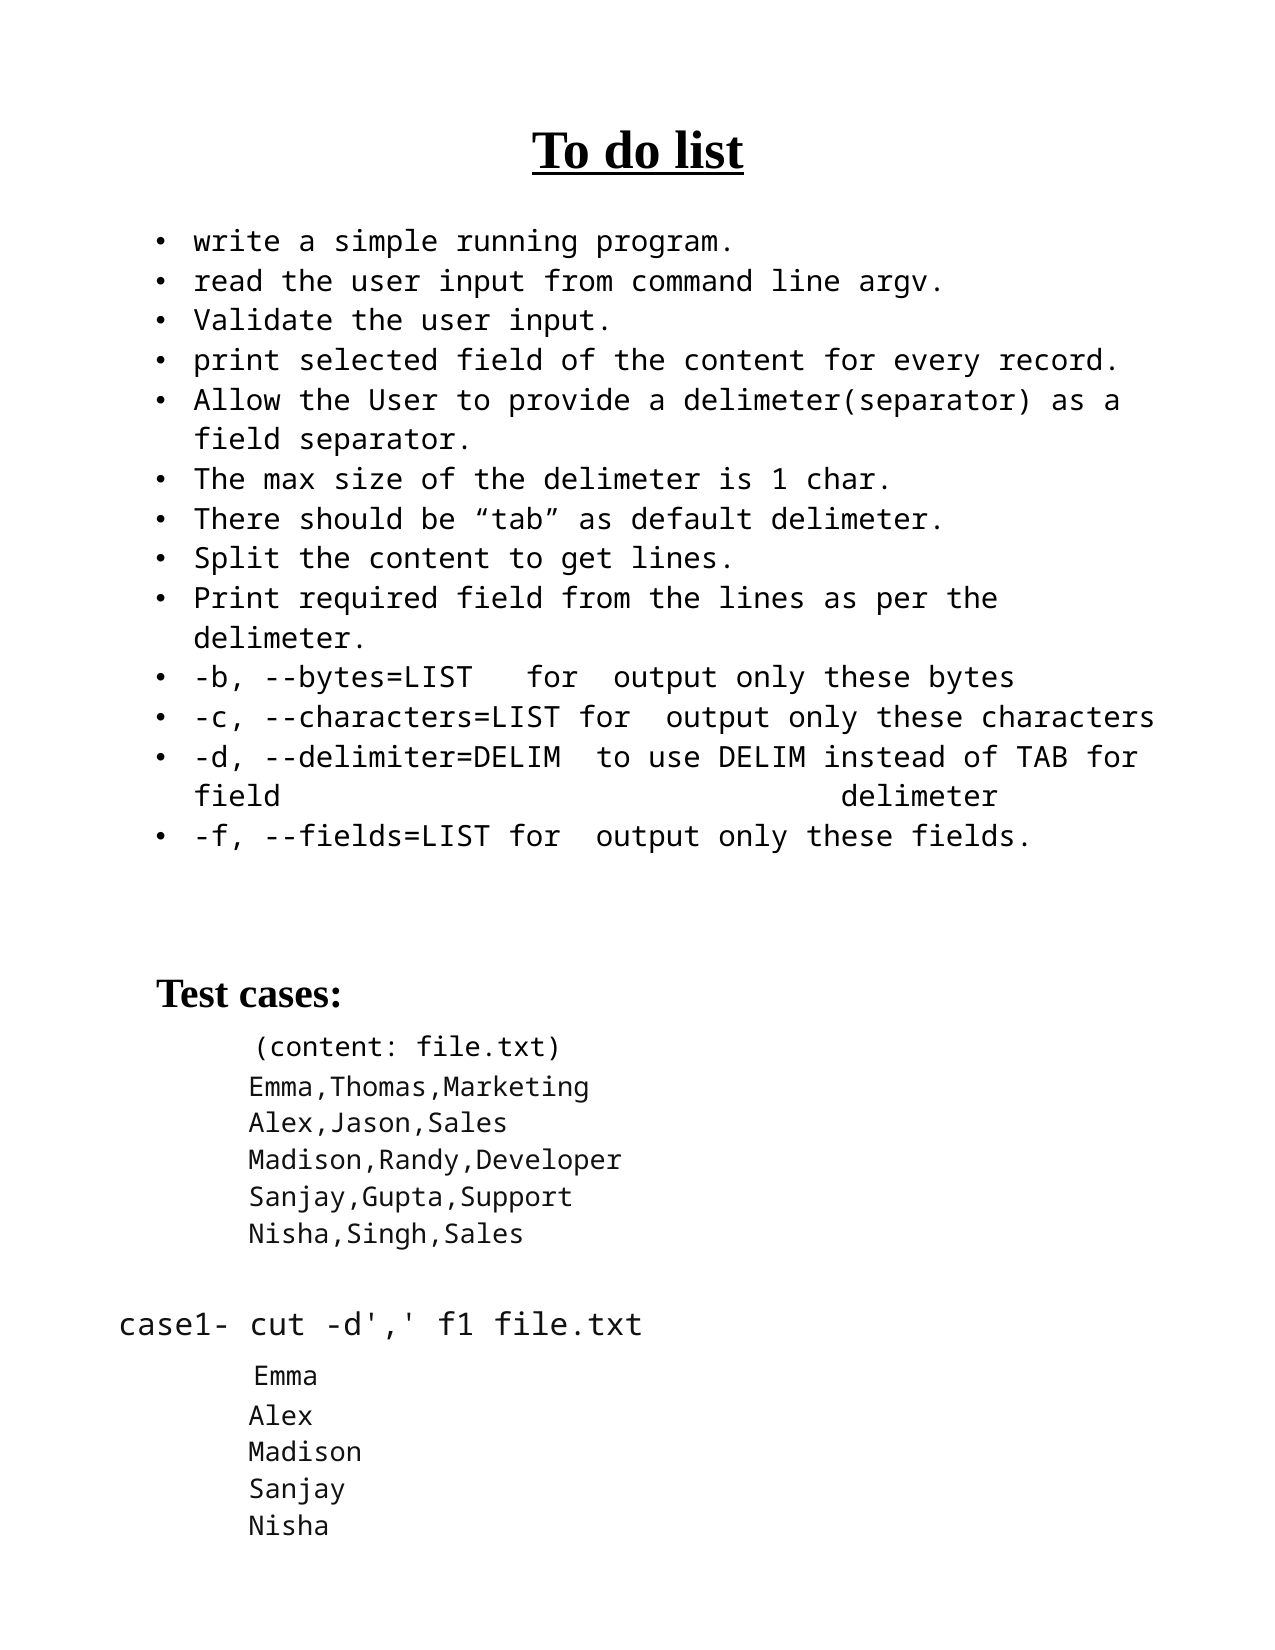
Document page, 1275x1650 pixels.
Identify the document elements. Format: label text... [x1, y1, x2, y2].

text case1- cut -d',' f1 file.txt [118, 1302, 1157, 1345]
list -b, --bytes=LIST for output only these bytes [156, 657, 1157, 696]
list Validate the user input. [156, 299, 1157, 339]
list Print required field from the lines as per the delimeter. [156, 577, 1157, 657]
list There should be “tab” as default delimeter. [156, 498, 1157, 538]
text Emma [118, 1345, 1157, 1396]
text Alex [118, 1396, 1157, 1433]
list Allow the User to provide a delimeter(separator) as a field separator. [156, 379, 1157, 458]
text Madison [118, 1433, 1157, 1470]
list -c, --characters=LIST for output only these characters [156, 696, 1157, 736]
text Test cases: [118, 968, 1157, 1016]
list -f, --fields=LIST for output only these fields. [156, 815, 1157, 855]
text (content: file.txt) [118, 1016, 1157, 1067]
text To do list [118, 118, 1157, 180]
text Nisha,Singh,Sales [118, 1214, 1157, 1251]
list -d, --delimiter=DELIM to use DELIM instead of TAB for field delimeter [156, 736, 1157, 815]
text Sanjay [118, 1470, 1157, 1507]
list write a simple running program. [156, 220, 1157, 260]
text Madison,Randy,Developer [118, 1141, 1157, 1178]
list print selected field of the content for every record. [156, 339, 1157, 379]
text Alex,Jason,Sales [118, 1104, 1157, 1141]
text Emma,Thomas,Marketing [118, 1067, 1157, 1104]
text Sanjay,Gupta,Support [118, 1178, 1157, 1214]
list Split the content to get lines. [156, 538, 1157, 577]
list The max size of the delimeter is 1 char. [156, 458, 1157, 498]
list read the user input from command line argv. [156, 260, 1157, 299]
text Nisha [118, 1507, 1157, 1543]
